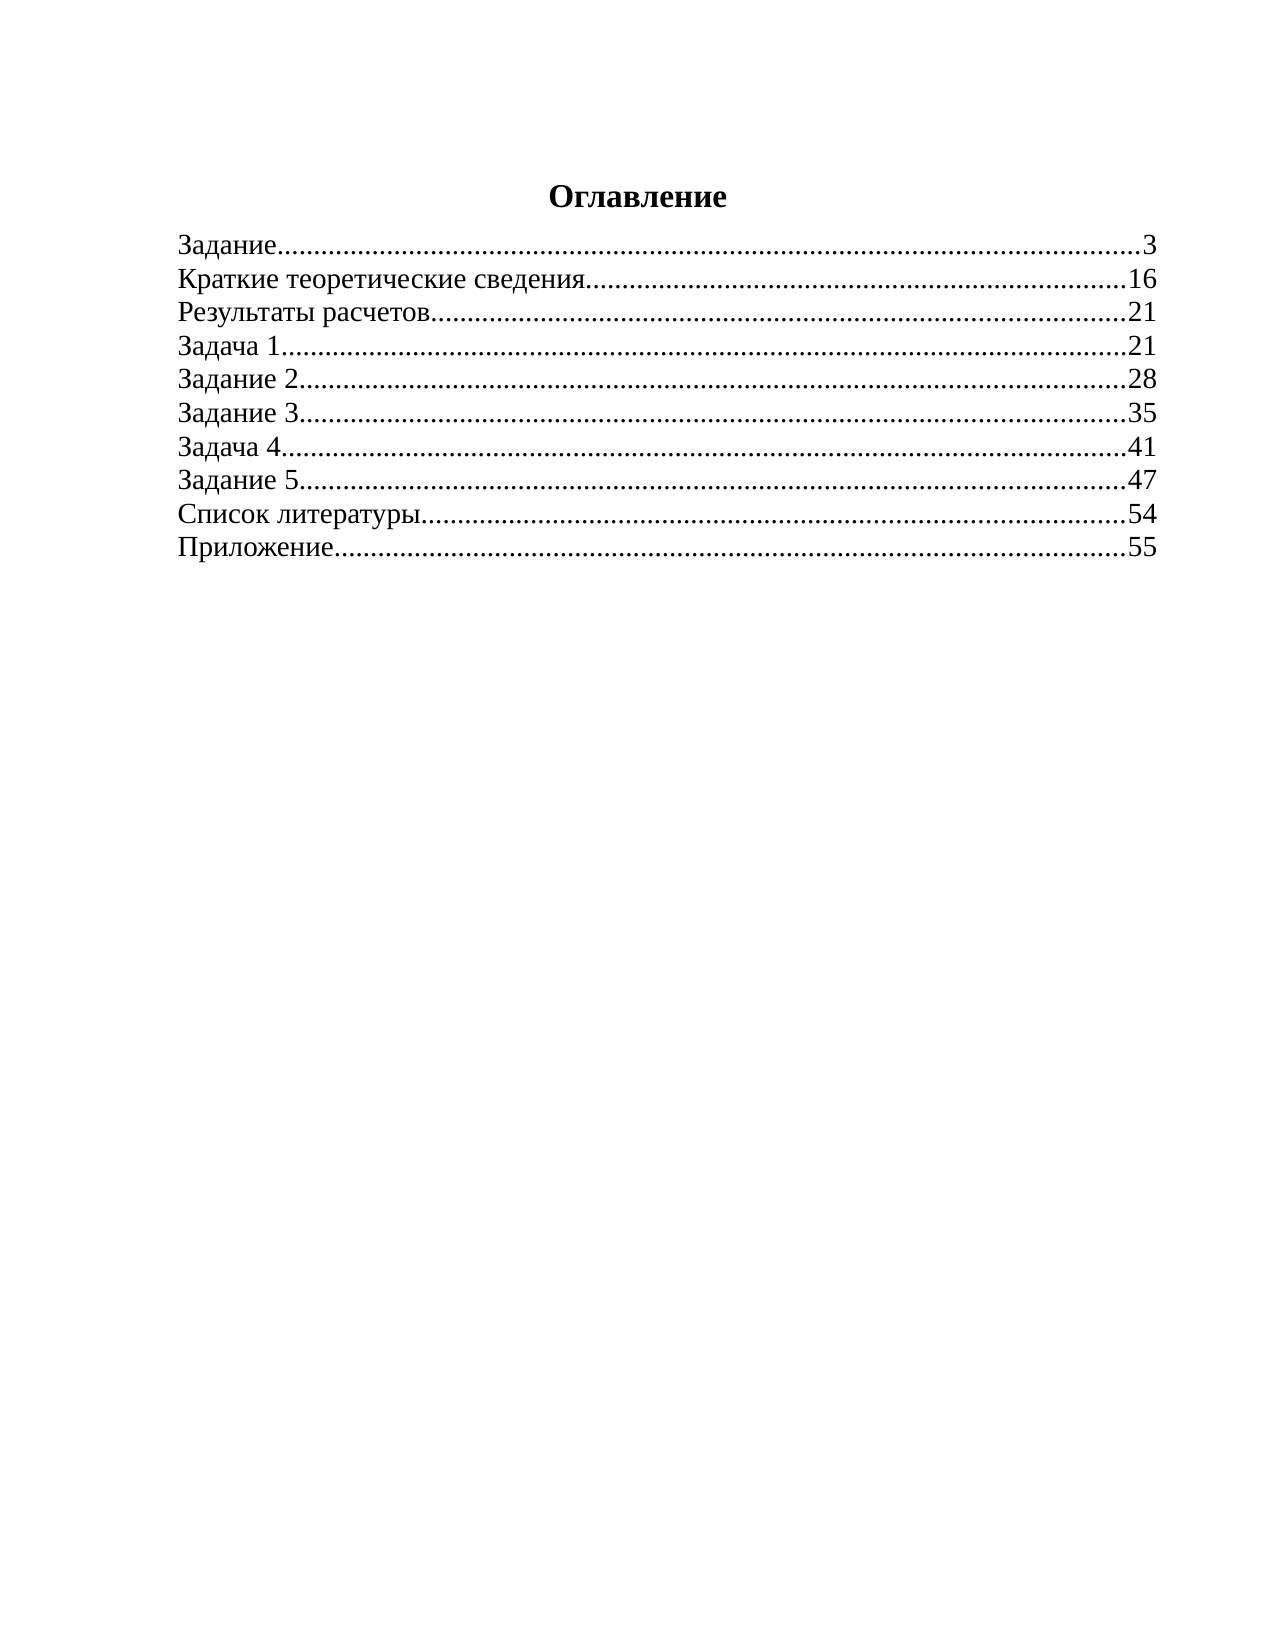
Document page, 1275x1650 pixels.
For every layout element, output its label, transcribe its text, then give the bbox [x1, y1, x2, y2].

text Задание 2 28 [177, 362, 1157, 395]
text Задача 1 21 [177, 328, 1157, 362]
text Задание 3 35 [177, 395, 1157, 429]
text Краткие теоретические сведения 16 [177, 261, 1157, 294]
text Приложение 55 [177, 529, 1157, 563]
text Результаты расчетов 21 [177, 294, 1157, 328]
text Список литературы 54 [177, 496, 1157, 529]
text Задание 5 47 [177, 462, 1157, 496]
text Задание 3 [177, 227, 1157, 261]
subtitle Оглавление [118, 177, 1157, 215]
text Задача 4 41 [177, 429, 1157, 462]
